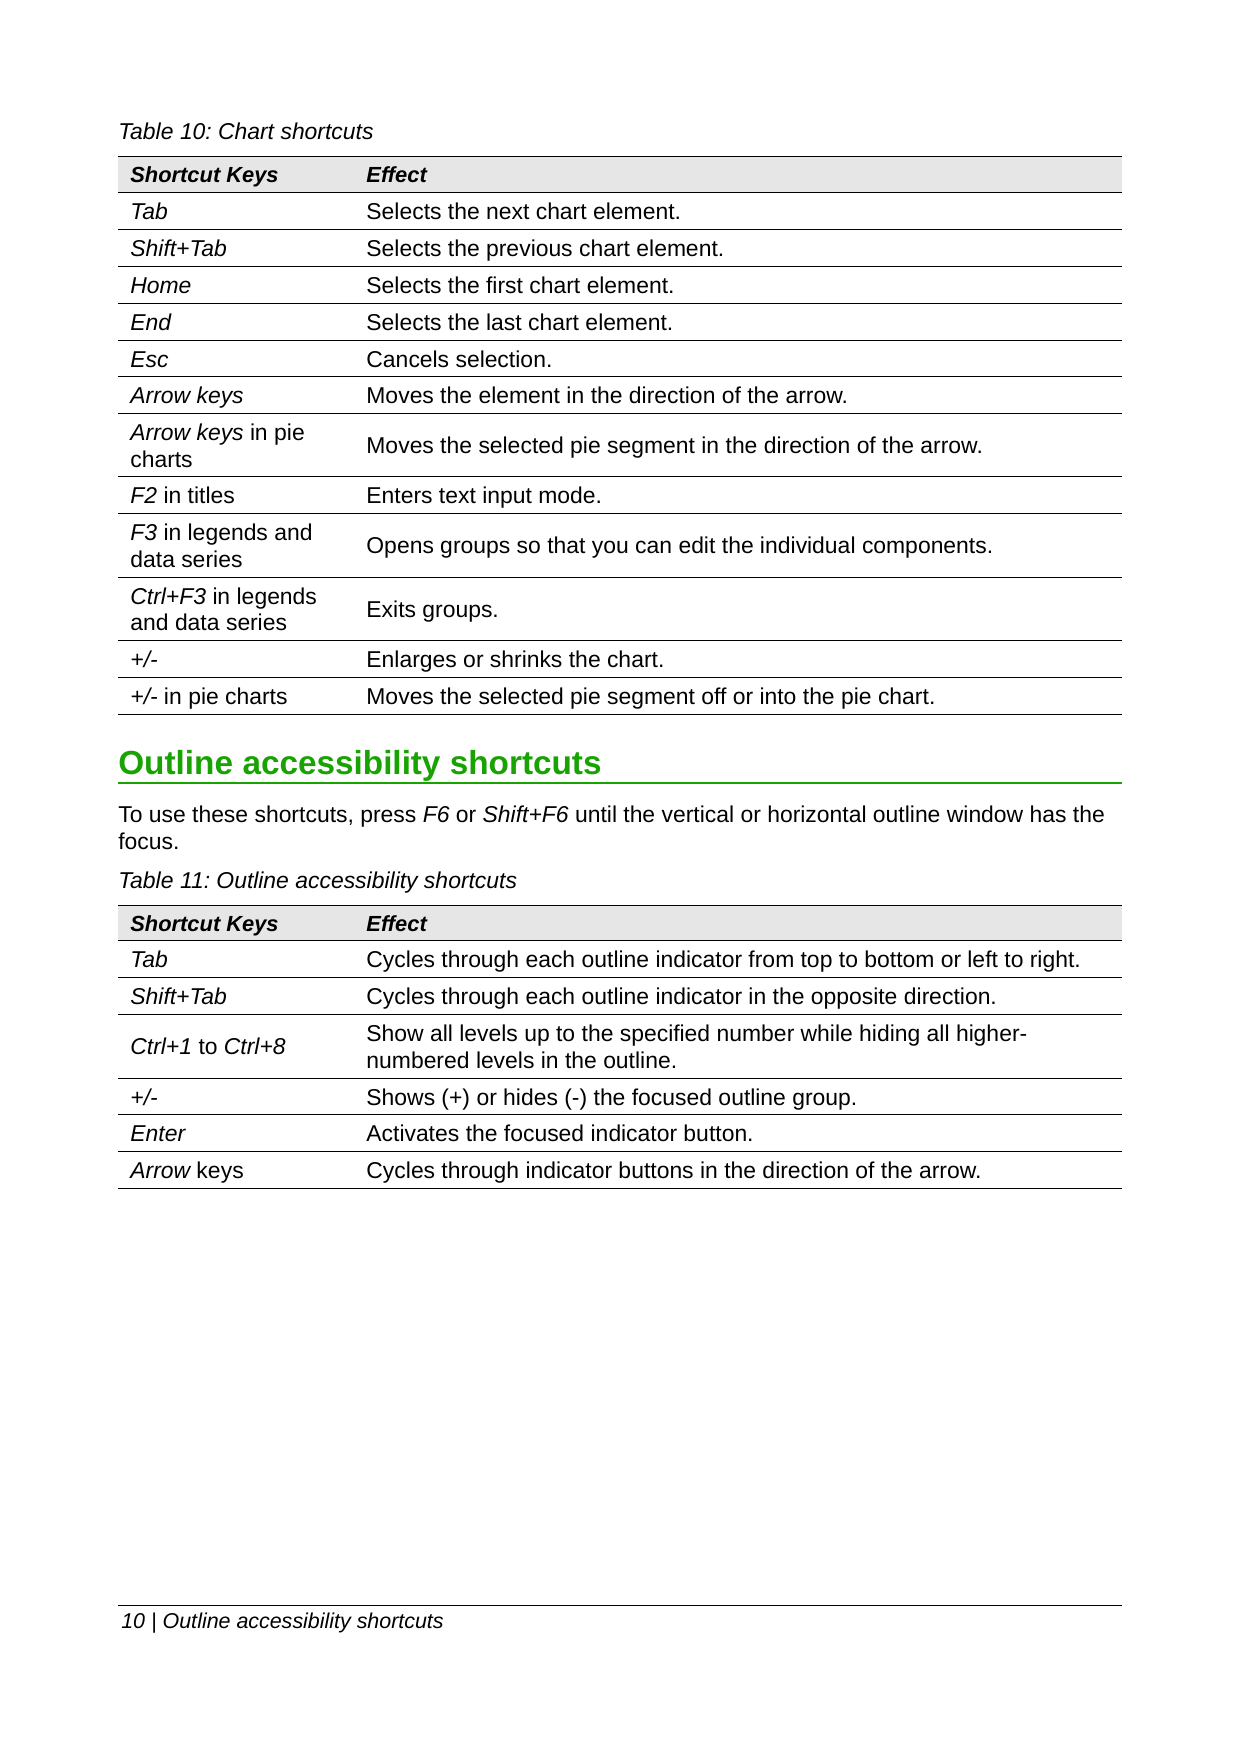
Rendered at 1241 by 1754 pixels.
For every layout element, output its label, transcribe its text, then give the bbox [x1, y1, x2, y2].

table_cell Enters text input mode. [354, 477, 1122, 513]
table_cell Tab [118, 193, 354, 229]
table_cell Esc [118, 341, 354, 376]
text Table 10: Chart shortcuts [118, 118, 1122, 144]
table_cell End [118, 304, 354, 339]
table_header Shortcut Keys [118, 157, 354, 192]
table_cell Selects the previous chart element. [354, 230, 1122, 266]
table_cell Activates the focused indicator button. [354, 1115, 1122, 1151]
table_cell Moves the selected pie segment off or into the pie chart. [354, 678, 1122, 713]
table_cell Selects the last chart element. [354, 304, 1122, 339]
text Table 11: Outline accessibility shortcuts [118, 867, 1122, 893]
table_cell F3 in legends and data series [118, 514, 354, 577]
table_header Effect [354, 906, 1122, 940]
table_cell Ctrl+1 to Ctrl+8 [118, 1015, 354, 1077]
table_cell Shift+Tab [118, 230, 354, 266]
table_cell Enter [118, 1115, 354, 1151]
table_cell Tab [118, 941, 354, 977]
table_cell Arrow keys [118, 1152, 354, 1188]
table_cell Arrow keys in pie charts [118, 414, 354, 476]
table_cell +/- in pie charts [118, 678, 354, 713]
table_cell Shows (+) or hides (-) the focused outline group. [354, 1079, 1122, 1114]
table_cell Exits groups. [354, 578, 1122, 640]
table_cell Shift+Tab [118, 978, 354, 1014]
table_cell Arrow keys [118, 377, 354, 413]
table_cell Enlarges or shrinks the chart. [354, 641, 1122, 677]
table_cell Cancels selection. [354, 341, 1122, 376]
table_cell Moves the element in the direction of the arrow. [354, 377, 1122, 413]
table_cell +/- [118, 641, 354, 677]
table_cell F2 in titles [118, 477, 354, 513]
table_cell Cycles through each outline indicator in the opposite direction. [354, 978, 1122, 1014]
table_header Shortcut Keys [118, 906, 354, 940]
subtitle Outline accessibility shortcuts [118, 743, 1122, 782]
table_cell Ctrl+F3 in legends and data series [118, 578, 354, 640]
table_cell Opens groups so that you can edit the individual components. [354, 514, 1122, 577]
table_cell Show all levels up to the specified number while hiding all higher-numbered levels in the outline. [354, 1015, 1122, 1077]
table_cell Selects the first chart element. [354, 267, 1122, 303]
text To use these shortcuts, press F6 or Shift+F6 until the vertical or horizontal outline window has the focus. [118, 801, 1122, 854]
table_cell Selects the next chart element. [354, 193, 1122, 229]
table_cell +/- [118, 1079, 354, 1114]
table_cell Moves the selected pie segment in the direction of the arrow. [354, 414, 1122, 476]
table_cell Cycles through indicator buttons in the direction of the arrow. [354, 1152, 1122, 1188]
table_cell Home [118, 267, 354, 303]
table_header Effect [354, 157, 1122, 192]
table_cell Cycles through each outline indicator from top to bottom or left to right. [354, 941, 1122, 977]
